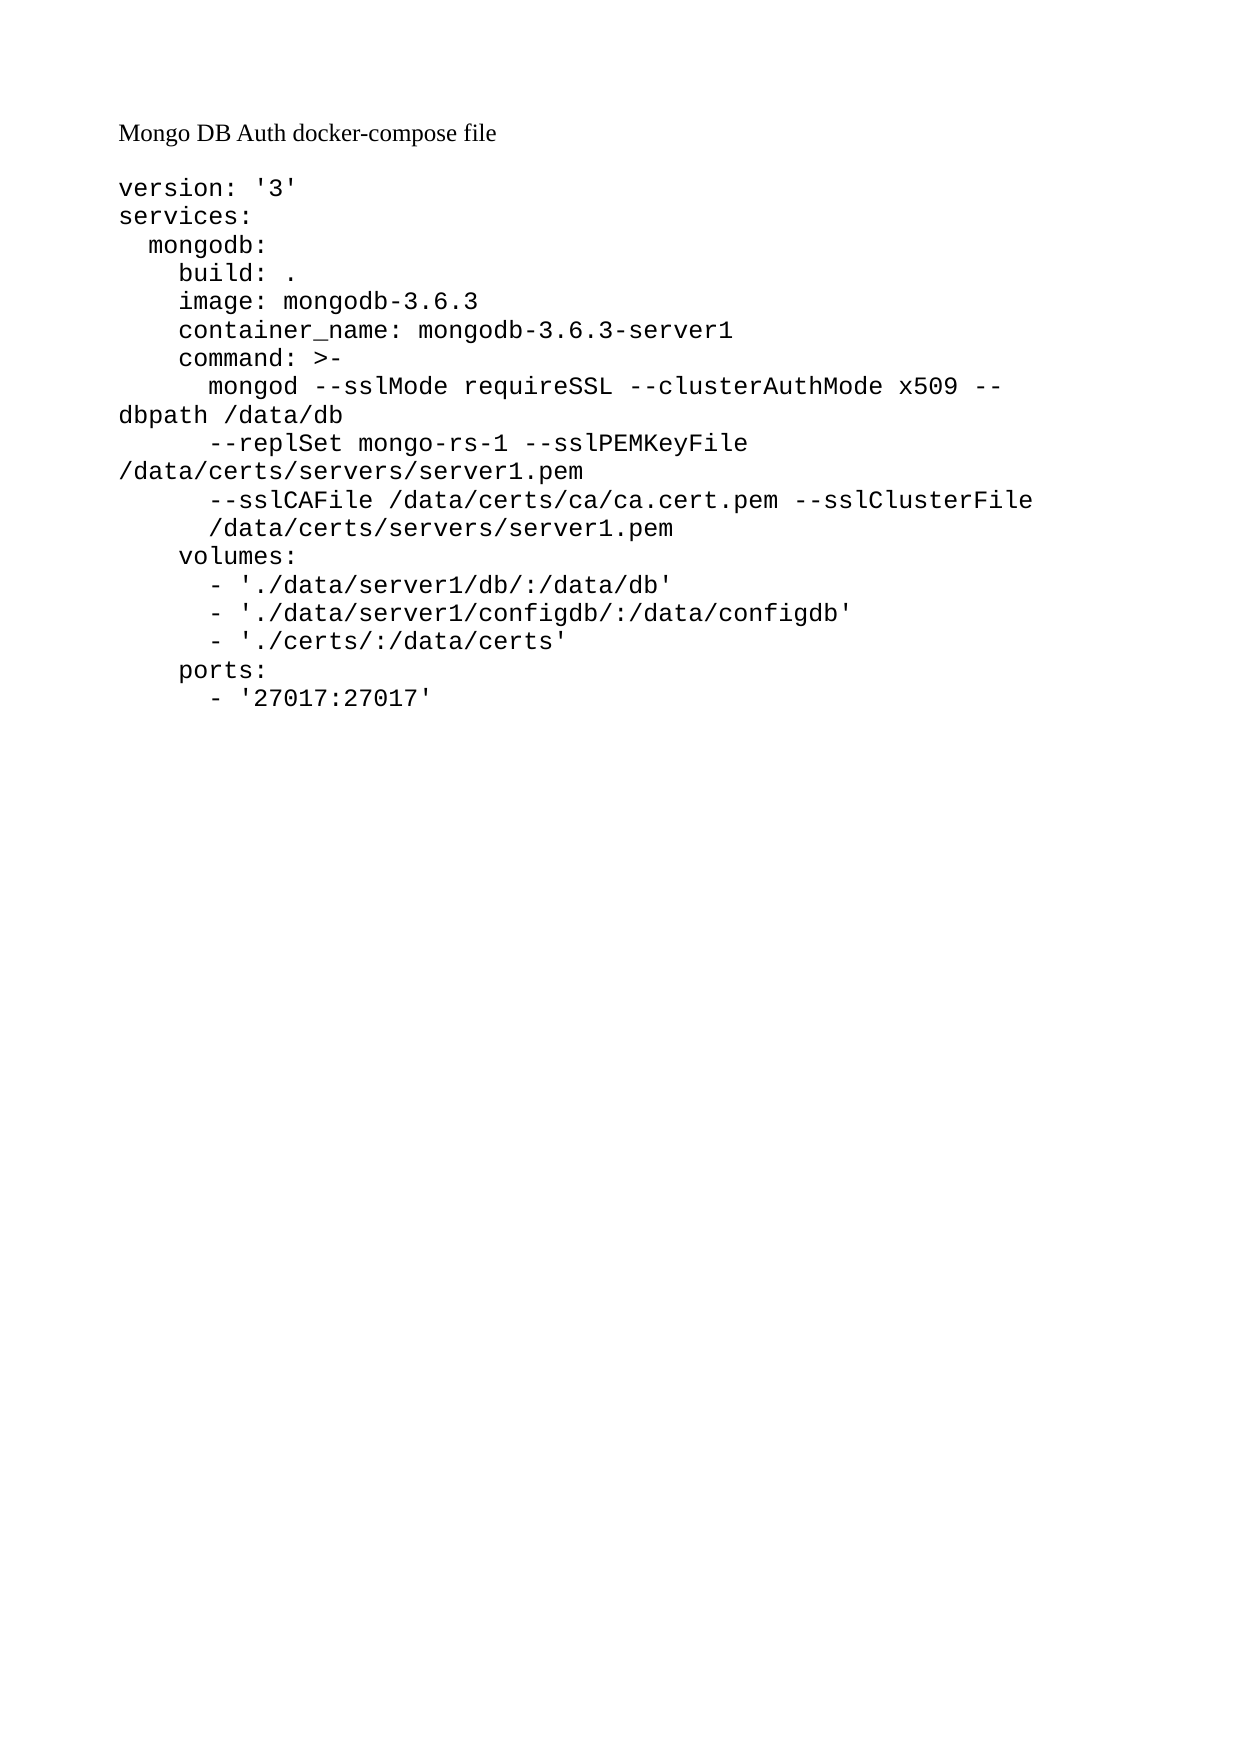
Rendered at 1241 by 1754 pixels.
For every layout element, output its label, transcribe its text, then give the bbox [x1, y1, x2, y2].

text container_name: mongodb-3.6.3-server1 [118, 317, 1122, 346]
text command: >- [118, 346, 1122, 374]
text --sslCAFile /data/certs/ca/ca.cert.pem --sslClusterFile [118, 487, 1122, 516]
text ports: [118, 657, 1122, 686]
text - './data/server1/db/:/data/db' [118, 572, 1122, 601]
text mongod --sslMode requireSSL --clusterAuthMode x509 --dbpath /data/db [118, 374, 1122, 431]
text mongodb: [118, 232, 1122, 261]
text version: '3' [118, 176, 1122, 204]
text - '27017:27017' [118, 686, 1122, 714]
text image: mongodb-3.6.3 [118, 289, 1122, 317]
text volumes: [118, 544, 1122, 572]
text Mongo DB Auth docker-compose file [118, 118, 1122, 147]
text build: . [118, 261, 1122, 289]
text services: [118, 204, 1122, 232]
text /data/certs/servers/server1.pem [118, 516, 1122, 544]
text - './data/server1/configdb/:/data/configdb' [118, 601, 1122, 629]
text --replSet mongo-rs-1 --sslPEMKeyFile /data/certs/servers/server1.pem [118, 431, 1122, 487]
text - './certs/:/data/certs' [118, 629, 1122, 657]
